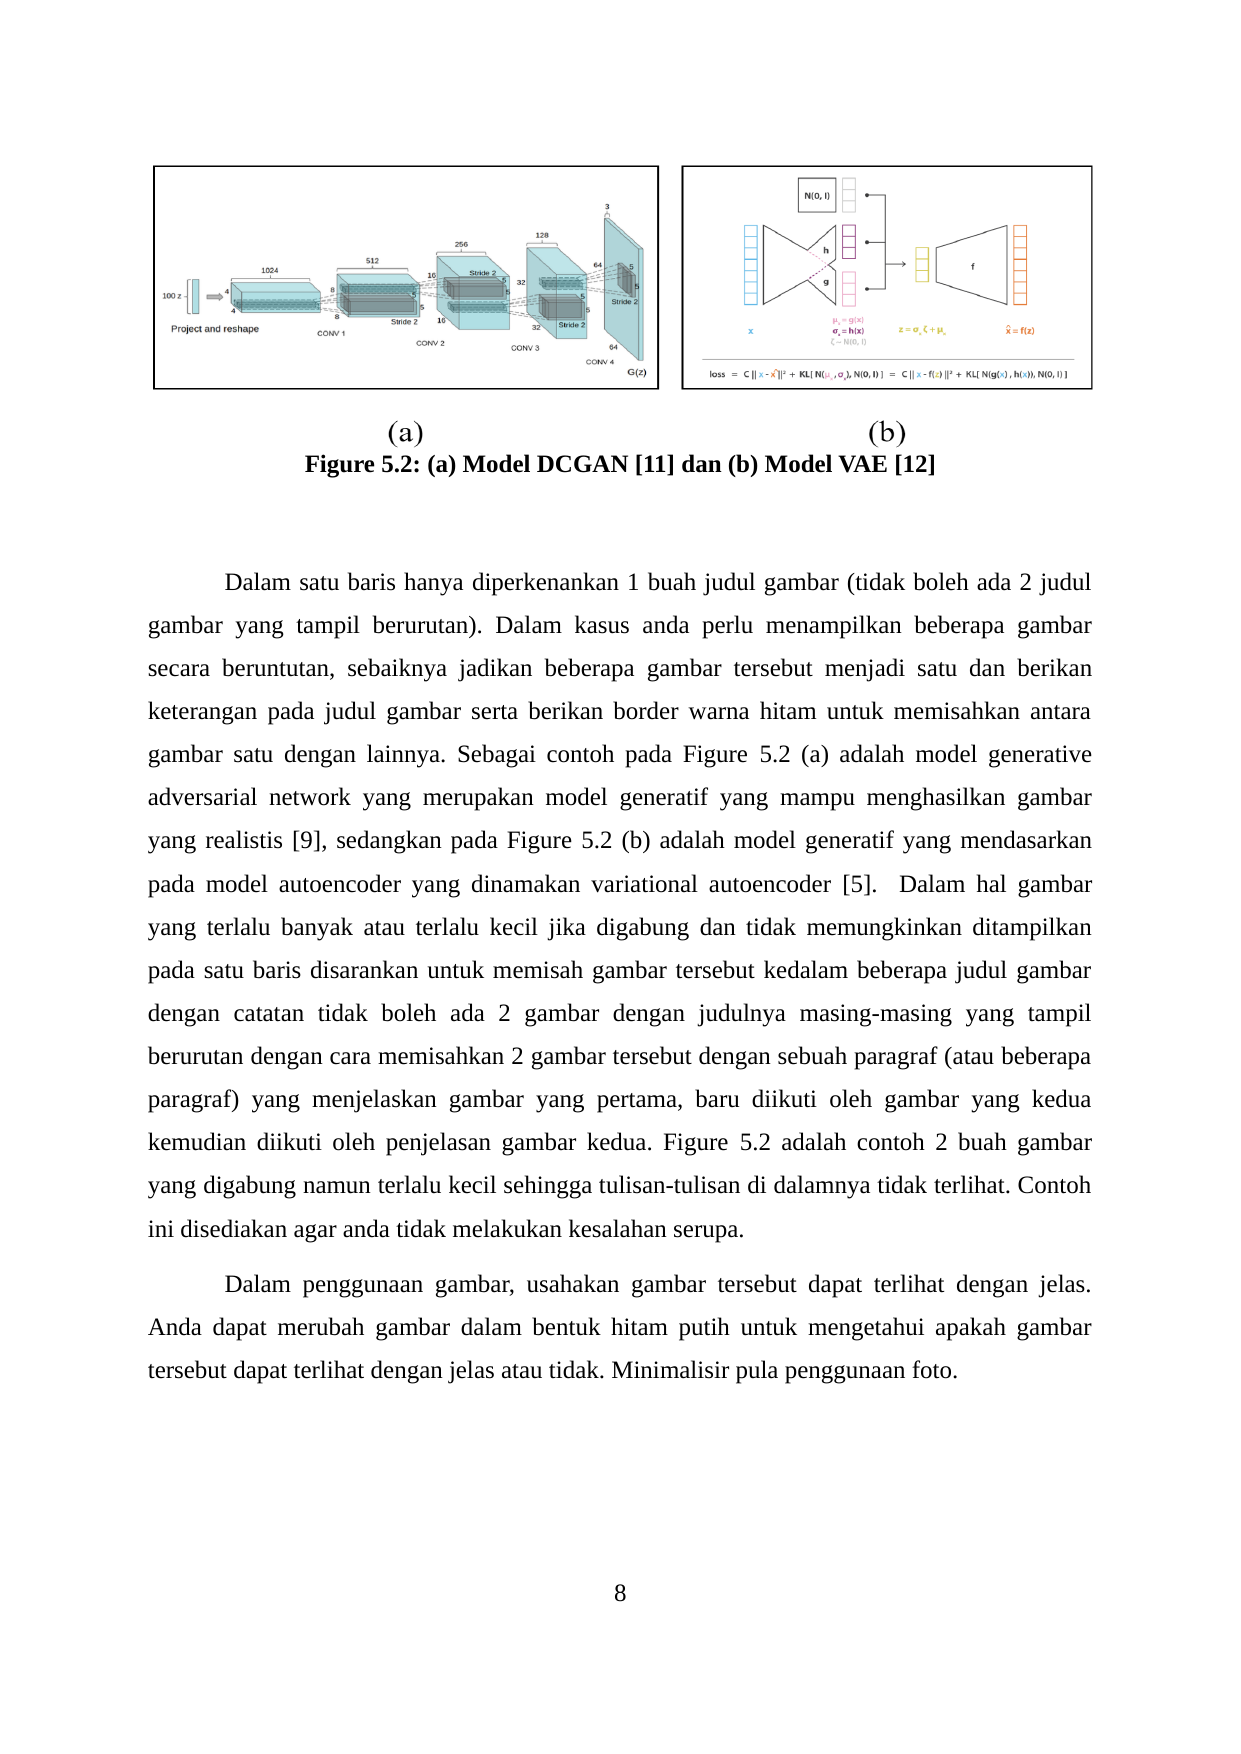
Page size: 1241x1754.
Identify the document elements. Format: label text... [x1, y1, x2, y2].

text Dalam satu baris hanya diperkenankan 1 buah judul gambar (tidak boleh ada 2 judul gambar yang tampil berurutan). Dalam kasus anda perlu menampilkan beberapa gambar secara beruntutan, sebaiknya jadikan beberapa gambar tersebut menjadi satu dan berikan keterangan pada judul gambar serta berikan border warna hitam untuk memisahkan antara gambar satu dengan lainnya. Sebagai contoh pada Figure 5.2 (a) adalah model generative adversarial network yang merupakan model generatif yang mampu menghasilkan gambar yang realistis [9], sedangkan pada Figure 5.2 (b) adalah model generatif yang mendasarkan pada model autoencoder yang dinamakan variational autoencoder [5]. Dalam hal gambar yang terlalu banyak atau terlalu kecil jika digabung dan tidak memungkinkan ditampilkan pada satu baris disarankan untuk memisah gambar tersebut kedalam beberapa judul gambar dengan catatan tidak boleh ada 2 gambar dengan judulnya masing-masing yang tampil berurutan dengan cara memisahkan 2 gambar tersebut dengan sebuah paragraf (atau beberapa paragraf) yang menjelaskan gambar yang pertama, baru diikuti oleh gambar yang kedua kemudian diikuti oleh penjelasan gambar kedua. Figure 5.2 adalah contoh 2 buah gambar yang digabung namun terlalu kecil sehingga tulisan-tulisan di dalamnya tidak terlihat. Contoh ini disediakan agar anda tidak melakukan kesalahan serupa. [148, 567, 1093, 1242]
text Dalam penggunaan gambar, usahakan gambar tersebut dapat terlihat dengan jelas. Anda dapat merubah gambar dalam bentuk hitam putih untuk mengetahui apakah gambar tersebut dapat terlihat dengan jelas atau tidak. Minimalisir pula penggunaan foto. [148, 1269, 1093, 1384]
text Figure 5.2: (a) Model DCGAN [11] dan (b) Model VAE [12] [143, 160, 1097, 477]
picture [147, 160, 1093, 449]
